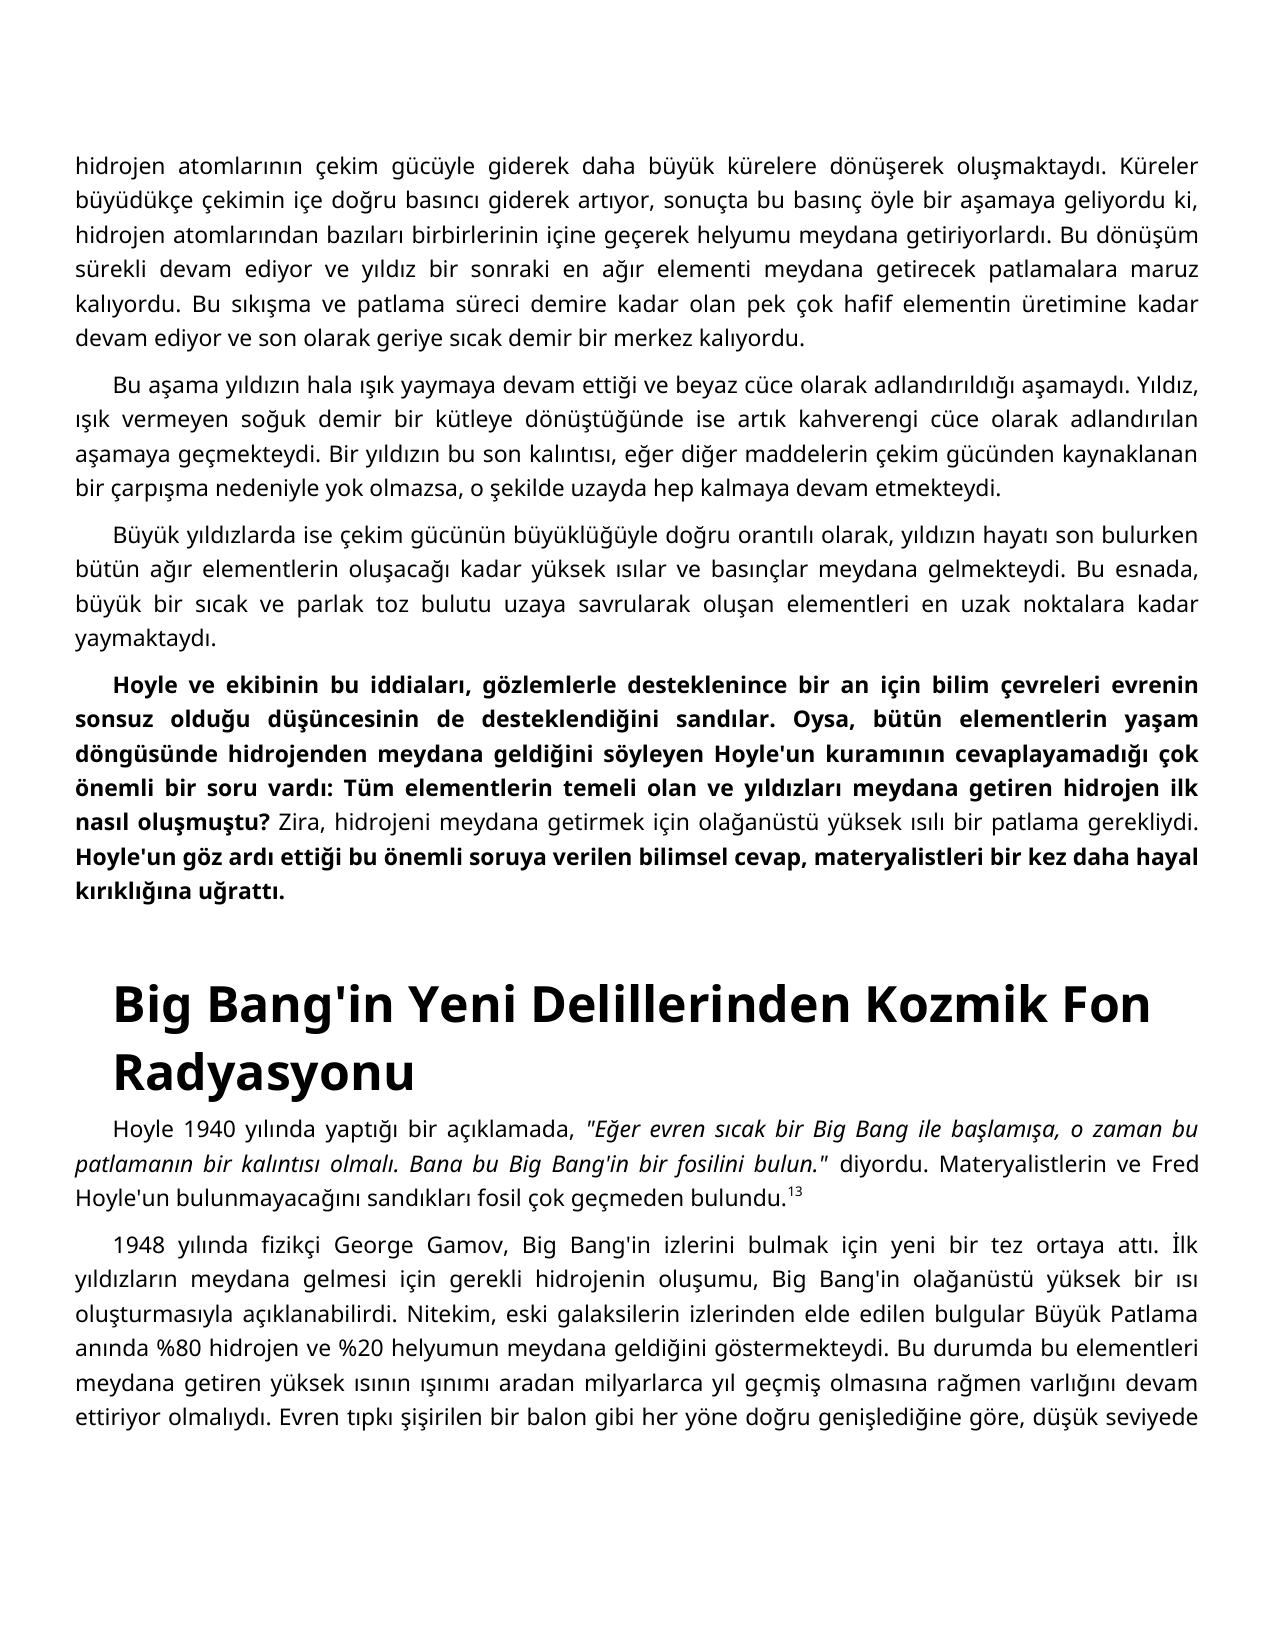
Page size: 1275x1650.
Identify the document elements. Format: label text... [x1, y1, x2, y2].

text hidrojen atomlarının çekim gücüyle giderek daha büyük kürelere dönüşerek oluşmaktaydı. Küreler büyüdükçe çekimin içe doğru basıncı giderek artıyor, sonuçta bu basınç öyle bir aşamaya geliyordu ki, hidrojen atomlarından bazıları birbirlerinin içine geçerek helyumu meydana getiriyorlardı. Bu dönüşüm sürekli devam ediyor ve yıldız bir sonraki en ağır elementi meydana getirecek patlamalara maruz kalıyordu. Bu sıkışma ve patlama süreci demire kadar olan pek çok hafif elementin üretimine kadar devam ediyor ve son olarak geriye sıcak demir bir merkez kalıyordu. [75, 150, 1200, 353]
text Büyük yıldızlarda ise çekim gücünün büyüklüğüyle doğru orantılı olarak, yıldızın hayatı son bulurken bütün ağır elementlerin oluşacağı kadar yüksek ısılar ve basınçlar meydana gelmekteydi. Bu esnada, büyük bir sıcak ve parlak toz bulutu uzaya savrularak oluşan elementleri en uzak noktalara kadar yaymaktaydı. [75, 519, 1200, 653]
text Hoyle 1940 yılında yaptığı bir açıklamada, "Eğer evren sıcak bir Big Bang ile başlamışa, o zaman bu patlamanın bir kalıntısı olmalı. Bana bu Big Bang'in bir fosilini bulun." diyordu. Materyalistlerin ve Fred Hoyle'un bulunmayacağını sandıkları fosil çok geçmeden bulundu.13 [75, 1113, 1200, 1213]
subtitle Big Bang'in Yeni Delillerinden Kozmik Fon Radyasyonu [112, 969, 1200, 1105]
text 1948 yılında fizikçi George Gamov, Big Bang'in izlerini bulmak için yeni bir tez ortaya attı. İlk yıldızların meydana gelmesi için gerekli hidrojenin oluşumu, Big Bang'in olağanüstü yüksek bir ısı oluşturmasıyla açıklanabilirdi. Nitekim, eski galaksilerin izlerinden elde edilen bulgular Büyük Patlama anında %80 hidrojen ve %20 helyumun meydana geldiğini göstermekteydi. Bu durumda bu elementleri meydana getiren yüksek ısının ışınımı aradan milyarlarca yıl geçmiş olmasına rağmen varlığını devam ettiriyor olmalıydı. Evren tıpkı şişirilen bir balon gibi her yöne doğru genişlediğine göre, düşük seviyede [75, 1229, 1200, 1432]
text Hoyle ve ekibinin bu iddiaları, gözlemlerle desteklenince bir an için bilim çevreleri evrenin sonsuz olduğu düşüncesinin de desteklendiğini sandılar. Oysa, bütün elementlerin yaşam döngüsünde hidrojenden meydana geldiğini söyleyen Hoyle'un kuramının cevaplayamadığı çok önemli bir soru vardı: Tüm elementlerin temeli olan ve yıldızları meydana getiren hidrojen ilk nasıl oluşmuştu? Zira, hidrojeni meydana getirmek için olağanüstü yüksek ısılı bir patlama gerekliydi. Hoyle'un göz ardı ettiği bu önemli soruya verilen bilimsel cevap, materyalistleri bir kez daha hayal kırıklığına uğrattı. [75, 669, 1200, 906]
text Bu aşama yıldızın hala ışık yaymaya devam ettiği ve beyaz cüce olarak adlandırıldığı aşamaydı. Yıldız, ışık vermeyen soğuk demir bir kütleye dönüştüğünde ise artık kahverengi cüce olarak adlandırılan aşamaya geçmekteydi. Bir yıldızın bu son kalıntısı, eğer diğer maddelerin çekim gücünden kaynaklanan bir çarpışma nedeniyle yok olmazsa, o şekilde uzayda hep kalmaya devam etmekteydi. [75, 369, 1200, 503]
